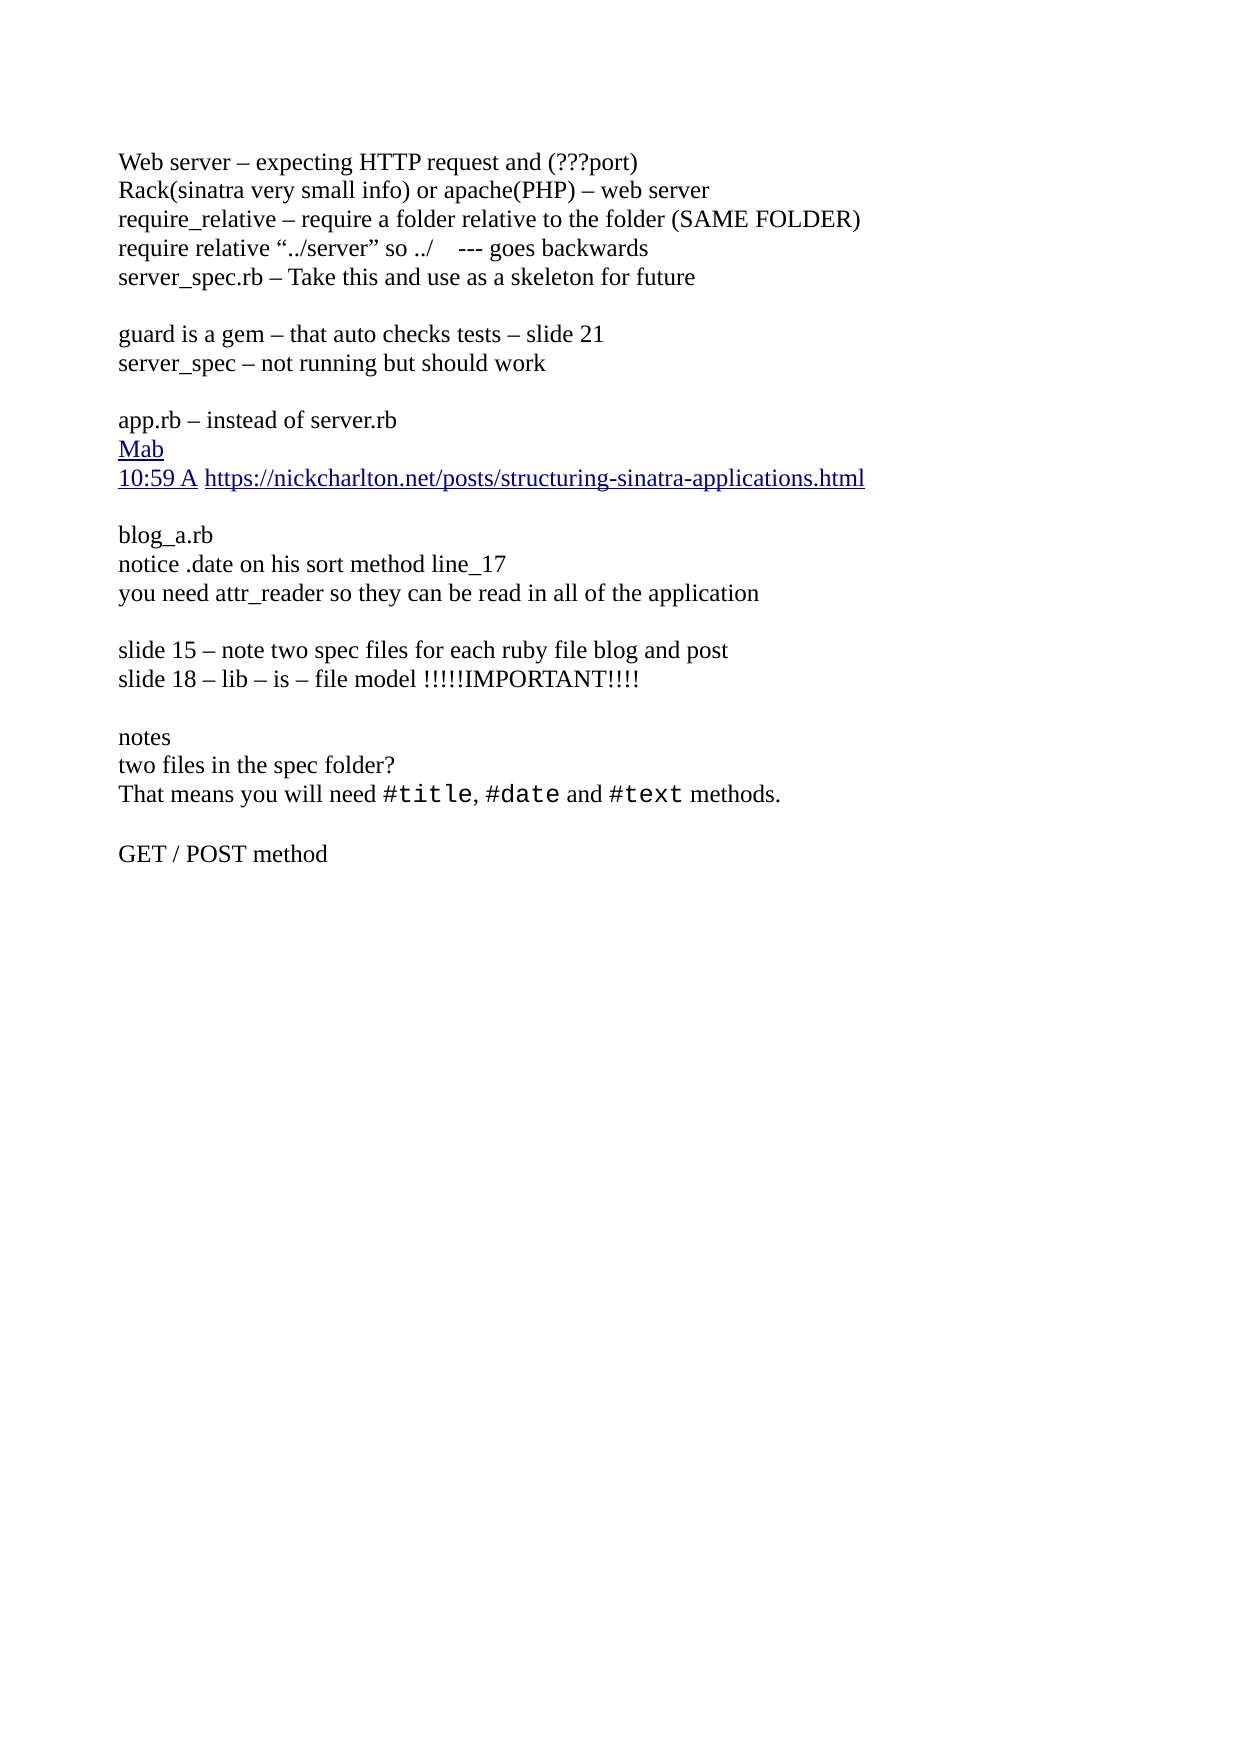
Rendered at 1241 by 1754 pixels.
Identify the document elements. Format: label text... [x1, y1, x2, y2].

text guard is a gem – that auto checks tests – slide 21 [118, 319, 1122, 348]
text slide 18 – lib – is – file model !!!!!IMPORTANT!!!! [118, 664, 1122, 693]
text server_spec.rb – Take this and use as a skeleton for future [118, 262, 1122, 291]
text GET / POST method [118, 839, 1122, 868]
text Rack(sinatra very small info) or apache(PHP) – web server [118, 176, 1122, 204]
text app.rb – instead of server.rb [118, 406, 1122, 434]
text blog_a.rb [118, 521, 1122, 549]
text two files in the spec folder? [118, 751, 1122, 779]
text you need attr_reader so they can be read in all of the application [118, 578, 1122, 607]
text server_spec – not running but should work [118, 348, 1122, 377]
text That means you will need #title, #date and #text methods. [118, 779, 1122, 810]
text slide 15 – note two spec files for each ruby file blog and post [118, 636, 1122, 664]
text 10:59 A https://nickcharlton.net/posts/structuring-sinatra-applications.html [118, 463, 1122, 492]
text notice .date on his sort method line_17 [118, 549, 1122, 578]
text require relative “../server” so ../ --- goes backwards [118, 233, 1122, 262]
text Mab [118, 434, 1122, 463]
text Web server – expecting HTTP request and (???port) [118, 147, 1122, 176]
text require_relative – require a folder relative to the folder (SAME FOLDER) [118, 204, 1122, 233]
text notes [118, 722, 1122, 751]
